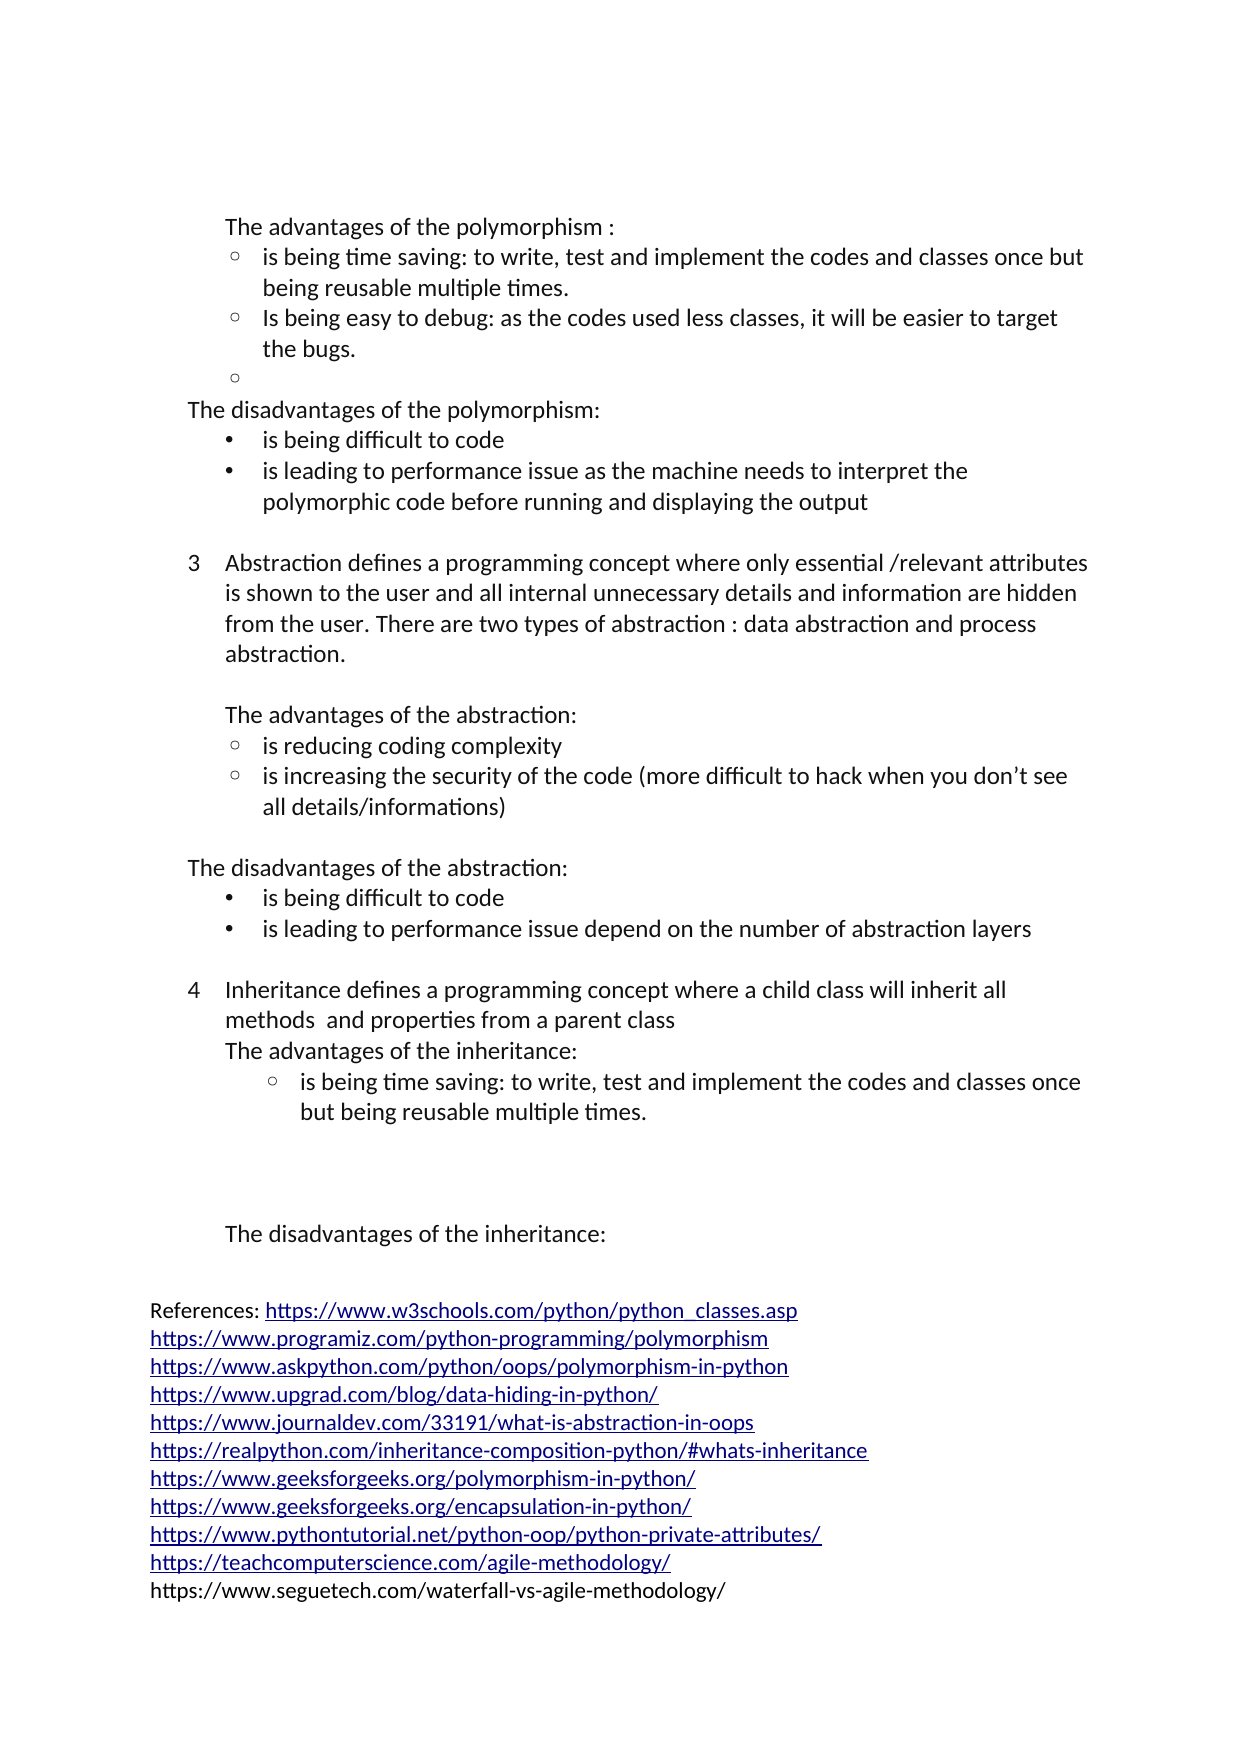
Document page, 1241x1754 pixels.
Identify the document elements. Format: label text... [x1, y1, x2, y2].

text The disadvantages of the polymorphism: [187, 394, 1090, 425]
list is leading to performance issue as the machine needs to interpret the polymorphic code before running and displaying the output [225, 455, 1090, 516]
list is being difficult to code [225, 425, 1090, 455]
list is being time saving: to write, test and implement the codes and classes once but being reusable multiple times. [262, 1066, 1090, 1127]
list is increasing the security of the code (more difficult to hack when you don’t see all details/informations) [225, 760, 1090, 821]
list is leading to performance issue depend on the number of abstraction layers [225, 913, 1090, 943]
list The advantages of the inheritance: [187, 1035, 1090, 1066]
list is reducing coding complexity [225, 730, 1090, 760]
list is being difficult to code [225, 882, 1090, 913]
list Is being easy to debug: as the codes used less classes, it will be easier to target the bugs. [225, 303, 1090, 364]
list The advantages of the polymorphism : [187, 211, 1090, 242]
list Inheritance defines a programming concept where a child class will inherit all methods and properties from a parent class [187, 974, 1090, 1035]
list The advantages of the abstraction: [187, 699, 1090, 730]
list The disadvantages of the inheritance: [187, 1218, 1090, 1249]
list is being time saving: to write, test and implement the codes and classes once but being reusable multiple times. [225, 242, 1090, 303]
list Abstraction defines a programming concept where only essential /relevant attributes is shown to the user and all internal unnecessary details and information are hidden from the user. There are two types of abstraction : data abstraction and process abstraction. [187, 547, 1090, 669]
text The disadvantages of the abstraction: [187, 852, 1090, 882]
